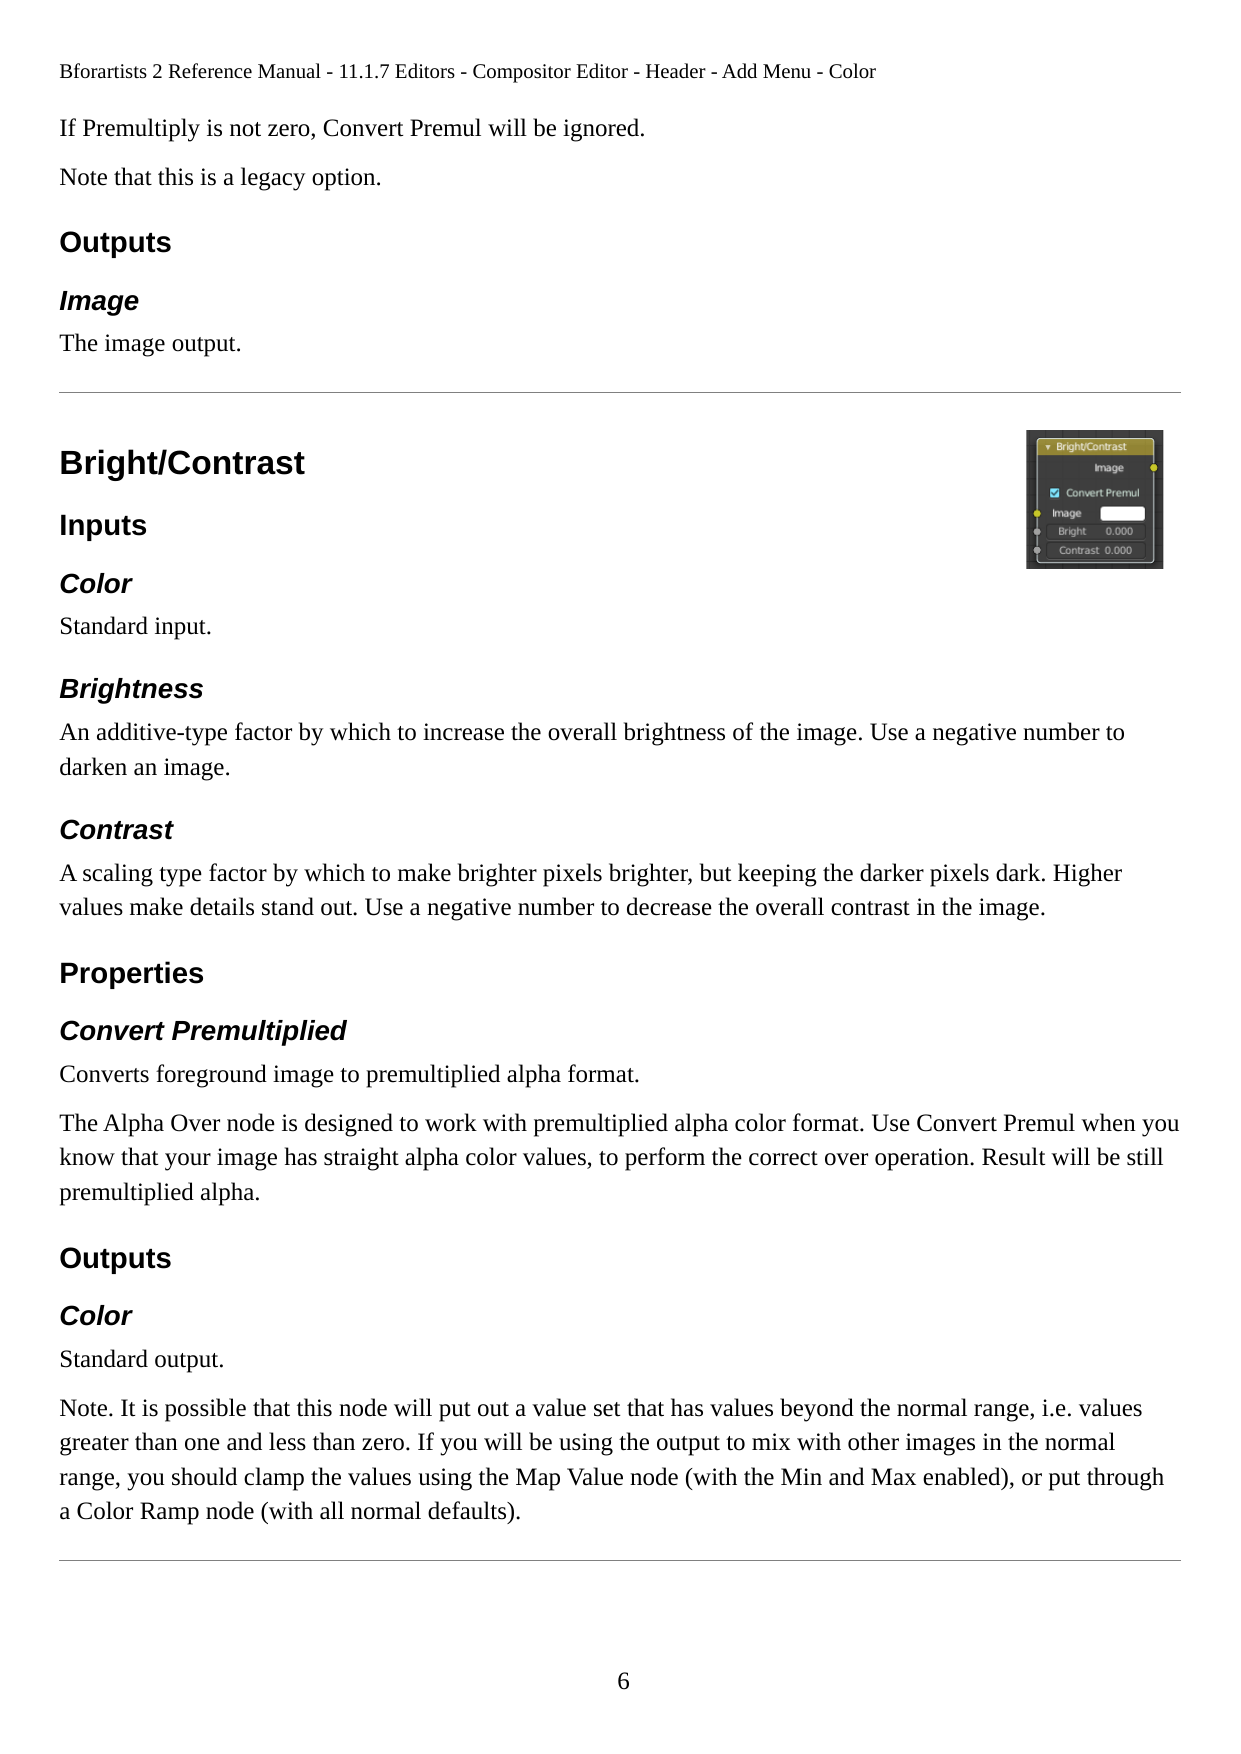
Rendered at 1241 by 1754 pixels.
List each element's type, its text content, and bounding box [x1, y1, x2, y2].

subtitle [1164, 508, 1181, 542]
subtitle Color [59, 1299, 1181, 1331]
text Standard output. [59, 1344, 1181, 1372]
subtitle Image [59, 284, 1181, 316]
text The Alpha Over node is designed to work with premultiplied alpha color format. Use Convert Premul when you know that your image has straight alpha color values, to perform the correct over operation. Result will be still premultiplied alpha. [59, 1108, 1181, 1206]
text Note that this is a legacy option. [59, 162, 1181, 190]
subtitle Contrast [59, 813, 1181, 845]
text Standard input. [59, 611, 1181, 640]
text Note. It is possible that this node will put out a value set that has values beyond the normal range, i.e. values greater than one and less than zero. If you will be using the output to mix with other images in the normal range, you should clamp the values using the Map Value node (with the Min and Max enabled), or put through a Color Ramp node (with all normal defaults). [59, 1393, 1181, 1525]
text Converts foreground image to premultiplied alpha format. [59, 1059, 1181, 1088]
subtitle Brightness [59, 673, 1181, 705]
subtitle Outputs [59, 1241, 1181, 1274]
text The image output. [59, 328, 1181, 357]
subtitle Inputs [59, 508, 1026, 542]
text If Premultiply is not zero, Convert Premul will be ignored. [59, 113, 1181, 141]
subtitle Properties [59, 956, 1181, 989]
subtitle [1164, 442, 1181, 481]
subtitle Color [59, 567, 1181, 599]
subtitle Convert Premultiplied [59, 1014, 1181, 1046]
text A scaling type factor by which to make brighter pixels brighter, but keeping the darker pixels dark. Higher values make details stand out. Use a negative number to decrease the overall contrast in the image. [59, 858, 1181, 921]
subtitle Outputs [59, 225, 1181, 259]
picture [1026, 430, 1164, 569]
subtitle Bright/Contrast [59, 442, 1026, 481]
text An additive-type factor by which to increase the overall brightness of the image. Use a negative number to darken an image. [59, 717, 1181, 781]
